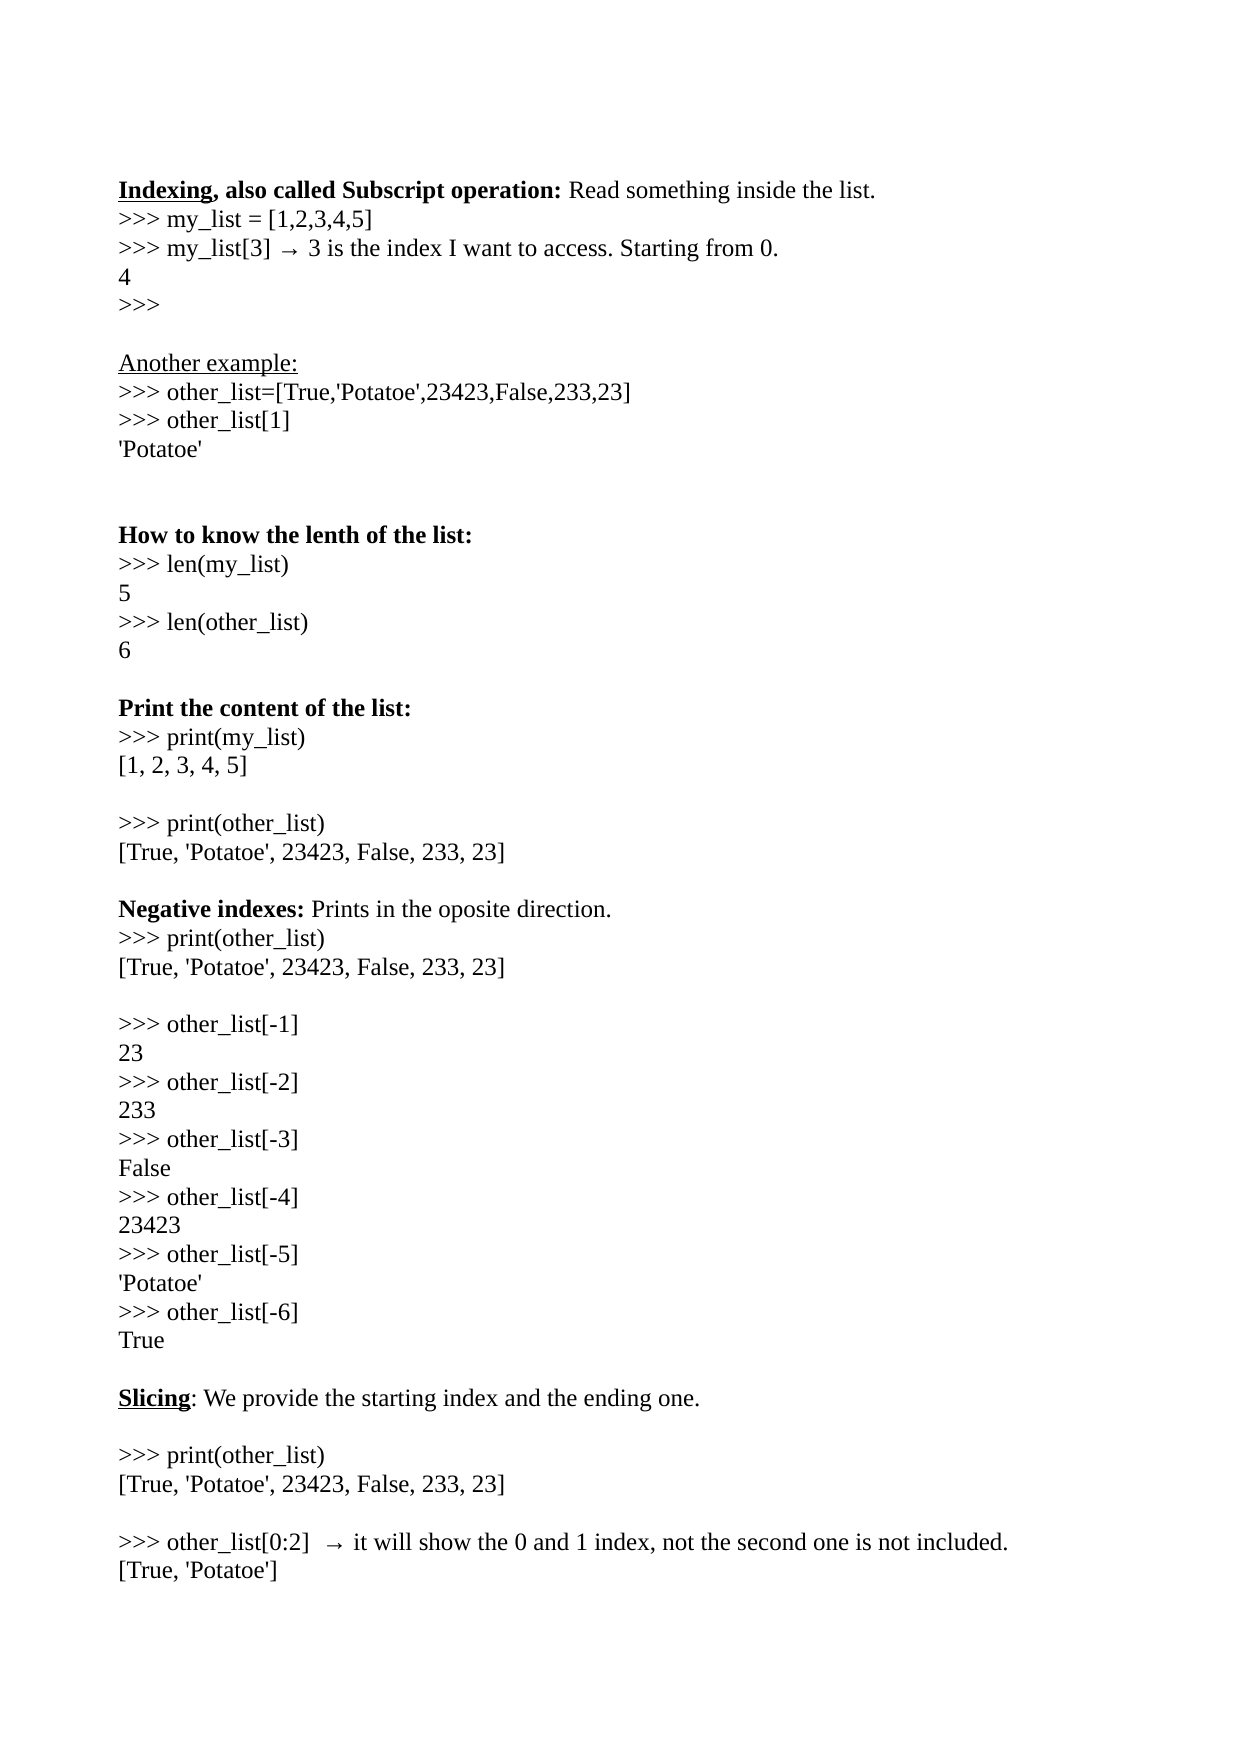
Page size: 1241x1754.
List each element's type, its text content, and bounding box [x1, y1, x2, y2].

text >>> other_list[0:2] → it will show the 0 and 1 index, not the second one is not included. [118, 1527, 1122, 1556]
text False [118, 1153, 1122, 1182]
text [1, 2, 3, 4, 5] [118, 751, 1122, 779]
text [True, 'Potatoe', 23423, False, 233, 23] [118, 1469, 1122, 1498]
text Indexing, also called Subscript operation: Read something inside the list. [118, 176, 1122, 204]
text 'Potatoe' [118, 1268, 1122, 1297]
text 'Potatoe' [118, 434, 1122, 463]
text [True, 'Potatoe', 23423, False, 233, 23] [118, 837, 1122, 866]
text >>> my_list = [1,2,3,4,5] [118, 204, 1122, 233]
text 23423 [118, 1211, 1122, 1239]
text >>> other_list[-4] [118, 1182, 1122, 1211]
text 5 [118, 578, 1122, 607]
text >>> other_list=[True,'Potatoe',23423,False,233,23] [118, 377, 1122, 406]
text [True, 'Potatoe', 23423, False, 233, 23] [118, 952, 1122, 981]
text >>> other_list[-1] [118, 1009, 1122, 1038]
text How to know the lenth of the list: [118, 521, 1122, 549]
text 4 [118, 262, 1122, 291]
text >>> print(my_list) [118, 722, 1122, 751]
text >>> print(other_list) [118, 1441, 1122, 1469]
text Slicing: We provide the starting index and the ending one. [118, 1383, 1122, 1412]
text >>> len(other_list) [118, 607, 1122, 636]
text >>> other_list[-5] [118, 1239, 1122, 1268]
text >>> [118, 291, 1122, 319]
text >>> other_list[1] [118, 406, 1122, 434]
text 6 [118, 636, 1122, 664]
text 23 [118, 1038, 1122, 1067]
text >>> print(other_list) [118, 808, 1122, 837]
text >>> my_list[3] → 3 is the index I want to access. Starting from 0. [118, 233, 1122, 262]
text True [118, 1326, 1122, 1354]
text >>> print(other_list) [118, 923, 1122, 952]
text >>> len(my_list) [118, 549, 1122, 578]
text >>> other_list[-3] [118, 1124, 1122, 1153]
text >>> other_list[-2] [118, 1067, 1122, 1096]
text Print the content of the list: [118, 693, 1122, 722]
text >>> other_list[-6] [118, 1297, 1122, 1326]
text Another example: [118, 348, 1122, 377]
text [True, 'Potatoe'] [118, 1556, 1122, 1584]
text Negative indexes: Prints in the oposite direction. [118, 894, 1122, 923]
text 233 [118, 1096, 1122, 1124]
